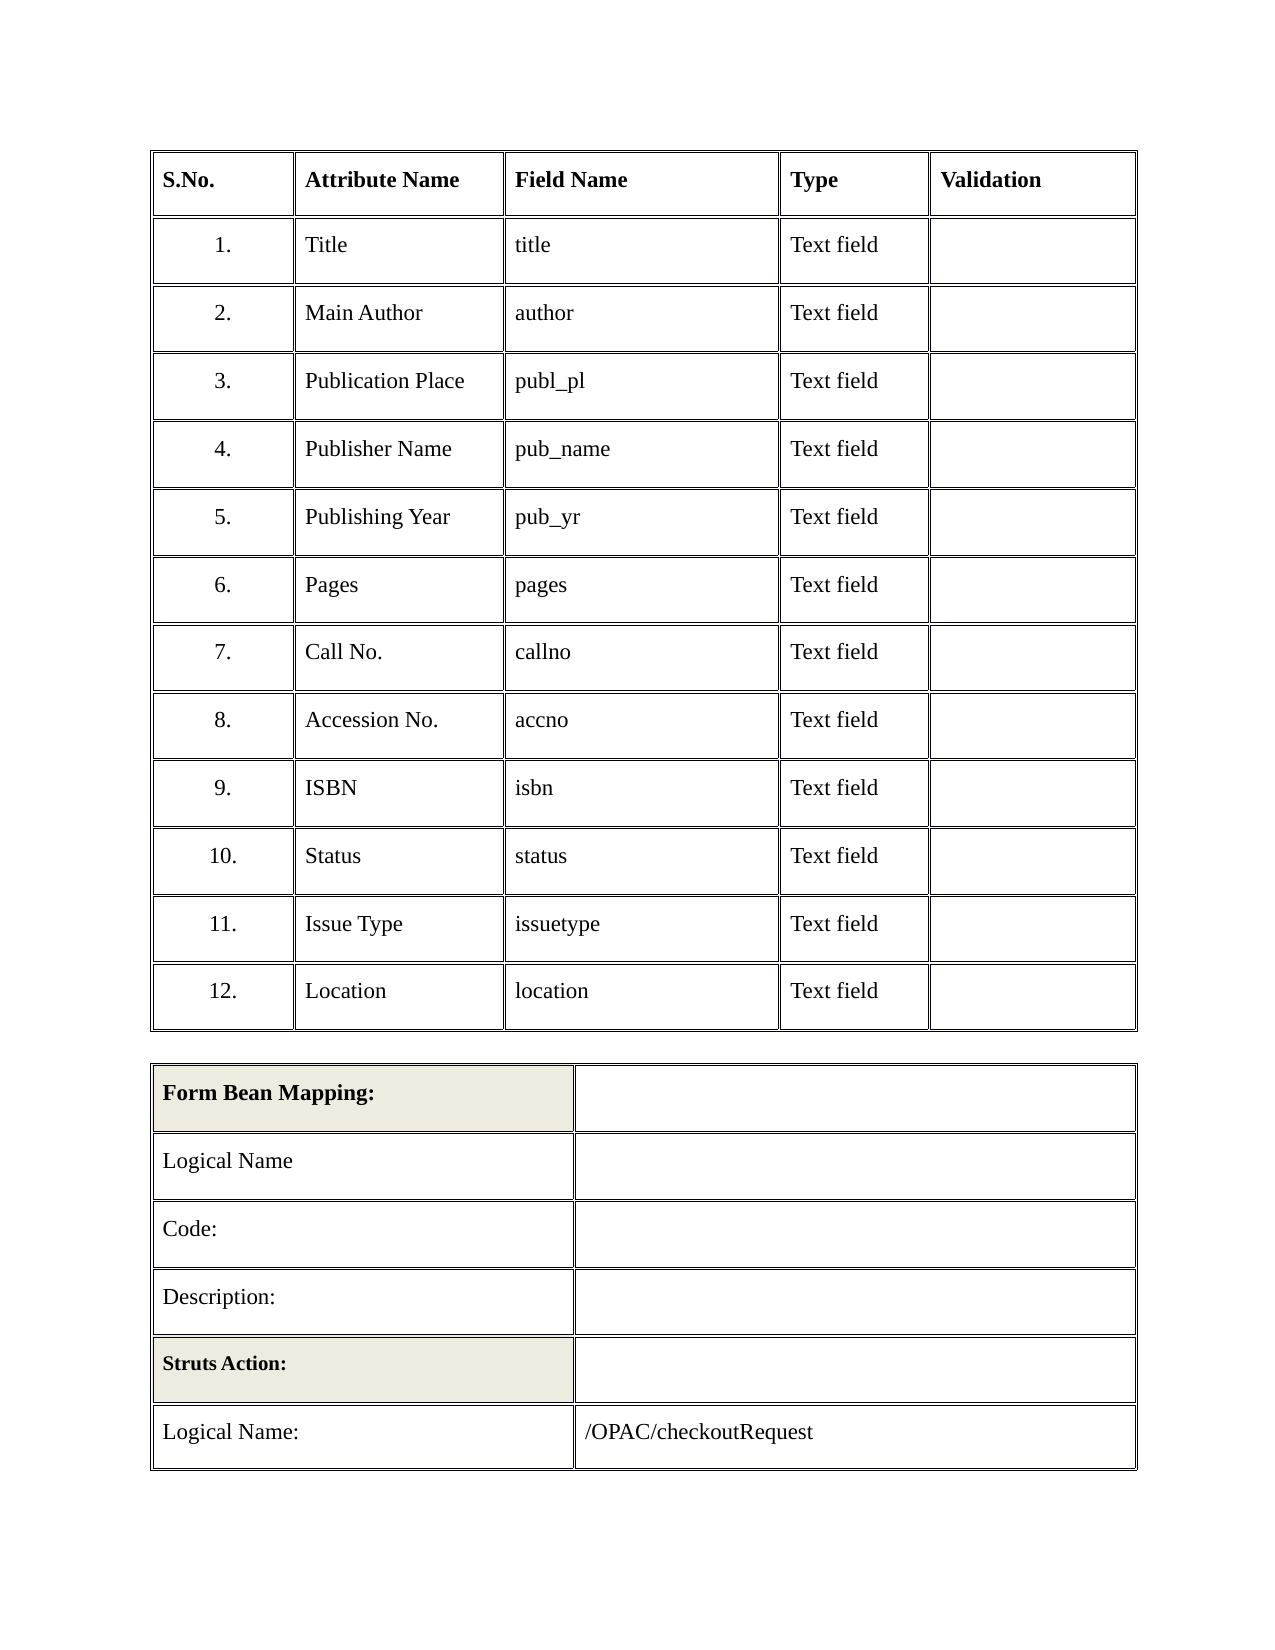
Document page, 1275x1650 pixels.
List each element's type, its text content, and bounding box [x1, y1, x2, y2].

table_header [576, 1066, 1135, 1131]
table_cell Issue Type [296, 897, 503, 961]
table_cell [931, 626, 1135, 690]
table_cell 12. [154, 965, 293, 1029]
table_cell Text field [781, 829, 928, 893]
table_cell Text field [781, 761, 928, 826]
table_cell Text field [781, 219, 928, 283]
table_cell Logical Name [154, 1134, 573, 1199]
table_cell publ_pl [506, 354, 778, 419]
table_cell Publisher Name [296, 422, 503, 487]
table_cell title [506, 219, 778, 283]
table_cell Text field [781, 897, 928, 961]
table_cell [931, 829, 1135, 893]
table_header Validation [931, 153, 1135, 215]
table_cell 10. [154, 829, 293, 893]
table_cell [931, 558, 1135, 622]
table_cell status [506, 829, 778, 893]
table_cell pub_yr [506, 490, 778, 554]
table_header Type [781, 153, 928, 215]
table_cell Call No. [296, 626, 503, 690]
table_cell isbn [506, 761, 778, 826]
table_cell 8. [154, 694, 293, 758]
table_cell [931, 761, 1135, 826]
table_cell pages [506, 558, 778, 622]
table_cell 5. [154, 490, 293, 554]
table_cell [931, 287, 1135, 351]
table_cell accno [506, 694, 778, 758]
table_cell 11. [154, 897, 293, 961]
table_cell [931, 490, 1135, 554]
table_cell Code: [154, 1202, 573, 1267]
table_cell Text field [781, 422, 928, 487]
table_cell 3. [154, 354, 293, 419]
table_cell Text field [781, 354, 928, 419]
table_header Field Name [506, 153, 778, 215]
table_cell [931, 354, 1135, 419]
table_header Form Bean Mapping: [154, 1066, 573, 1131]
table_cell [576, 1134, 1135, 1199]
table_cell Text field [781, 694, 928, 758]
table_cell [931, 897, 1135, 961]
table_cell author [506, 287, 778, 351]
table_cell 4. [154, 422, 293, 487]
table_cell Text field [781, 558, 928, 622]
table_cell ISBN [296, 761, 503, 826]
table_cell Accession No. [296, 694, 503, 758]
table_cell Logical Name: [154, 1406, 573, 1468]
table_cell [576, 1202, 1135, 1267]
table_cell Text field [781, 626, 928, 690]
table_cell Publication Place [296, 354, 503, 419]
table_cell Struts Action: [154, 1338, 573, 1402]
table_cell Location [296, 965, 503, 1029]
table_cell [576, 1338, 1135, 1402]
table_cell [931, 694, 1135, 758]
table_cell 1. [154, 219, 293, 283]
table_cell /OPAC/checkoutRequest [576, 1406, 1135, 1468]
table_cell pub_name [506, 422, 778, 487]
table_cell 7. [154, 626, 293, 690]
table_cell callno [506, 626, 778, 690]
table_cell [931, 219, 1135, 283]
table_header Attribute Name [296, 153, 503, 215]
table_cell 9. [154, 761, 293, 826]
table_cell 6. [154, 558, 293, 622]
table_cell Text field [781, 287, 928, 351]
table_cell [576, 1270, 1135, 1334]
table_cell [931, 422, 1135, 487]
table_cell Publishing Year [296, 490, 503, 554]
table_cell Status [296, 829, 503, 893]
table_cell 2. [154, 287, 293, 351]
table_cell location [506, 965, 778, 1029]
table_cell [931, 965, 1135, 1029]
table_cell Pages [296, 558, 503, 622]
table_cell issuetype [506, 897, 778, 961]
table_cell Title [296, 219, 503, 283]
table_cell Main Author [296, 287, 503, 351]
table_cell Description: [154, 1270, 573, 1334]
table_cell Text field [781, 490, 928, 554]
table_cell Text field [781, 965, 928, 1029]
table_header S.No. [154, 153, 293, 215]
